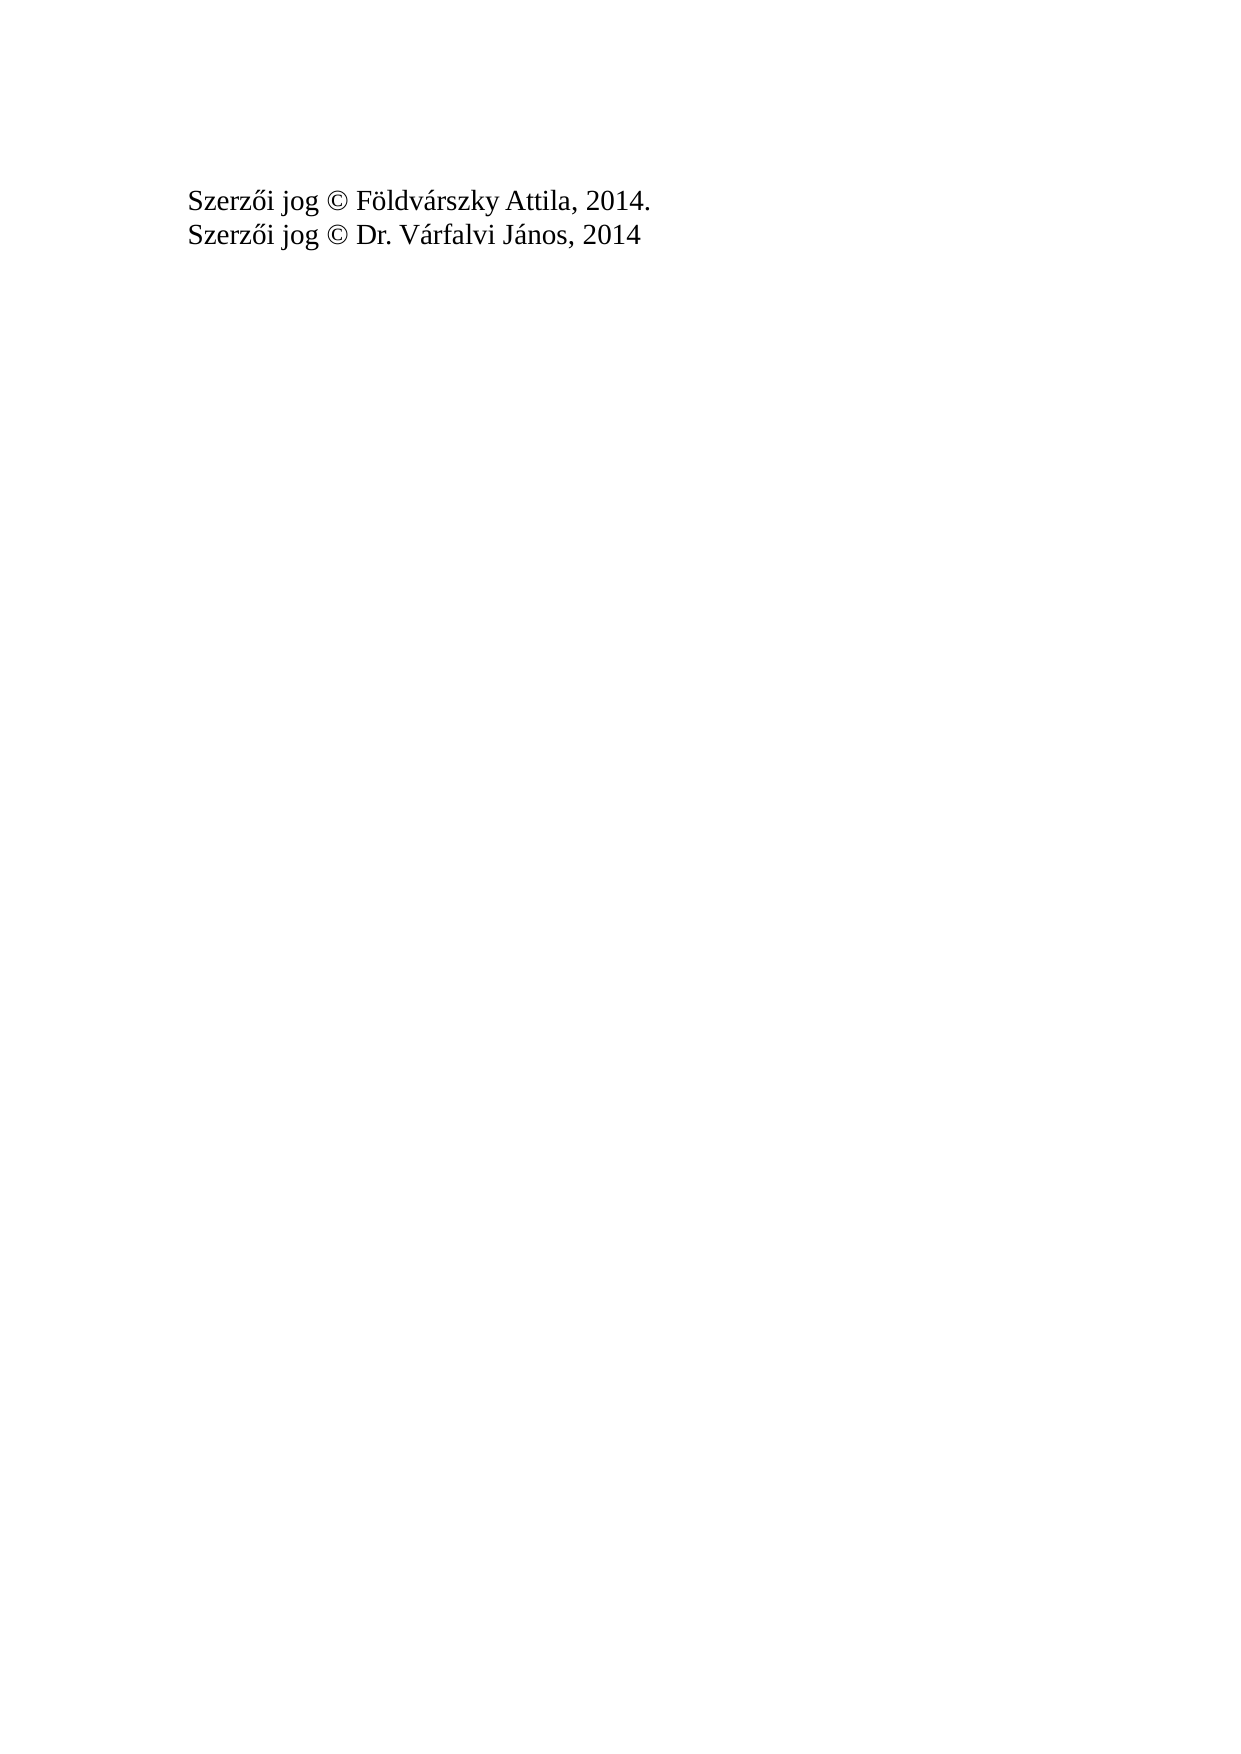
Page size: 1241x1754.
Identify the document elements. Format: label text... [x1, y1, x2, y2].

text Szerzői jog © Földvárszky Attila, 2014. [187, 183, 1106, 217]
text Szerzői jog © Dr. Várfalvi János, 2014 [187, 217, 1106, 251]
